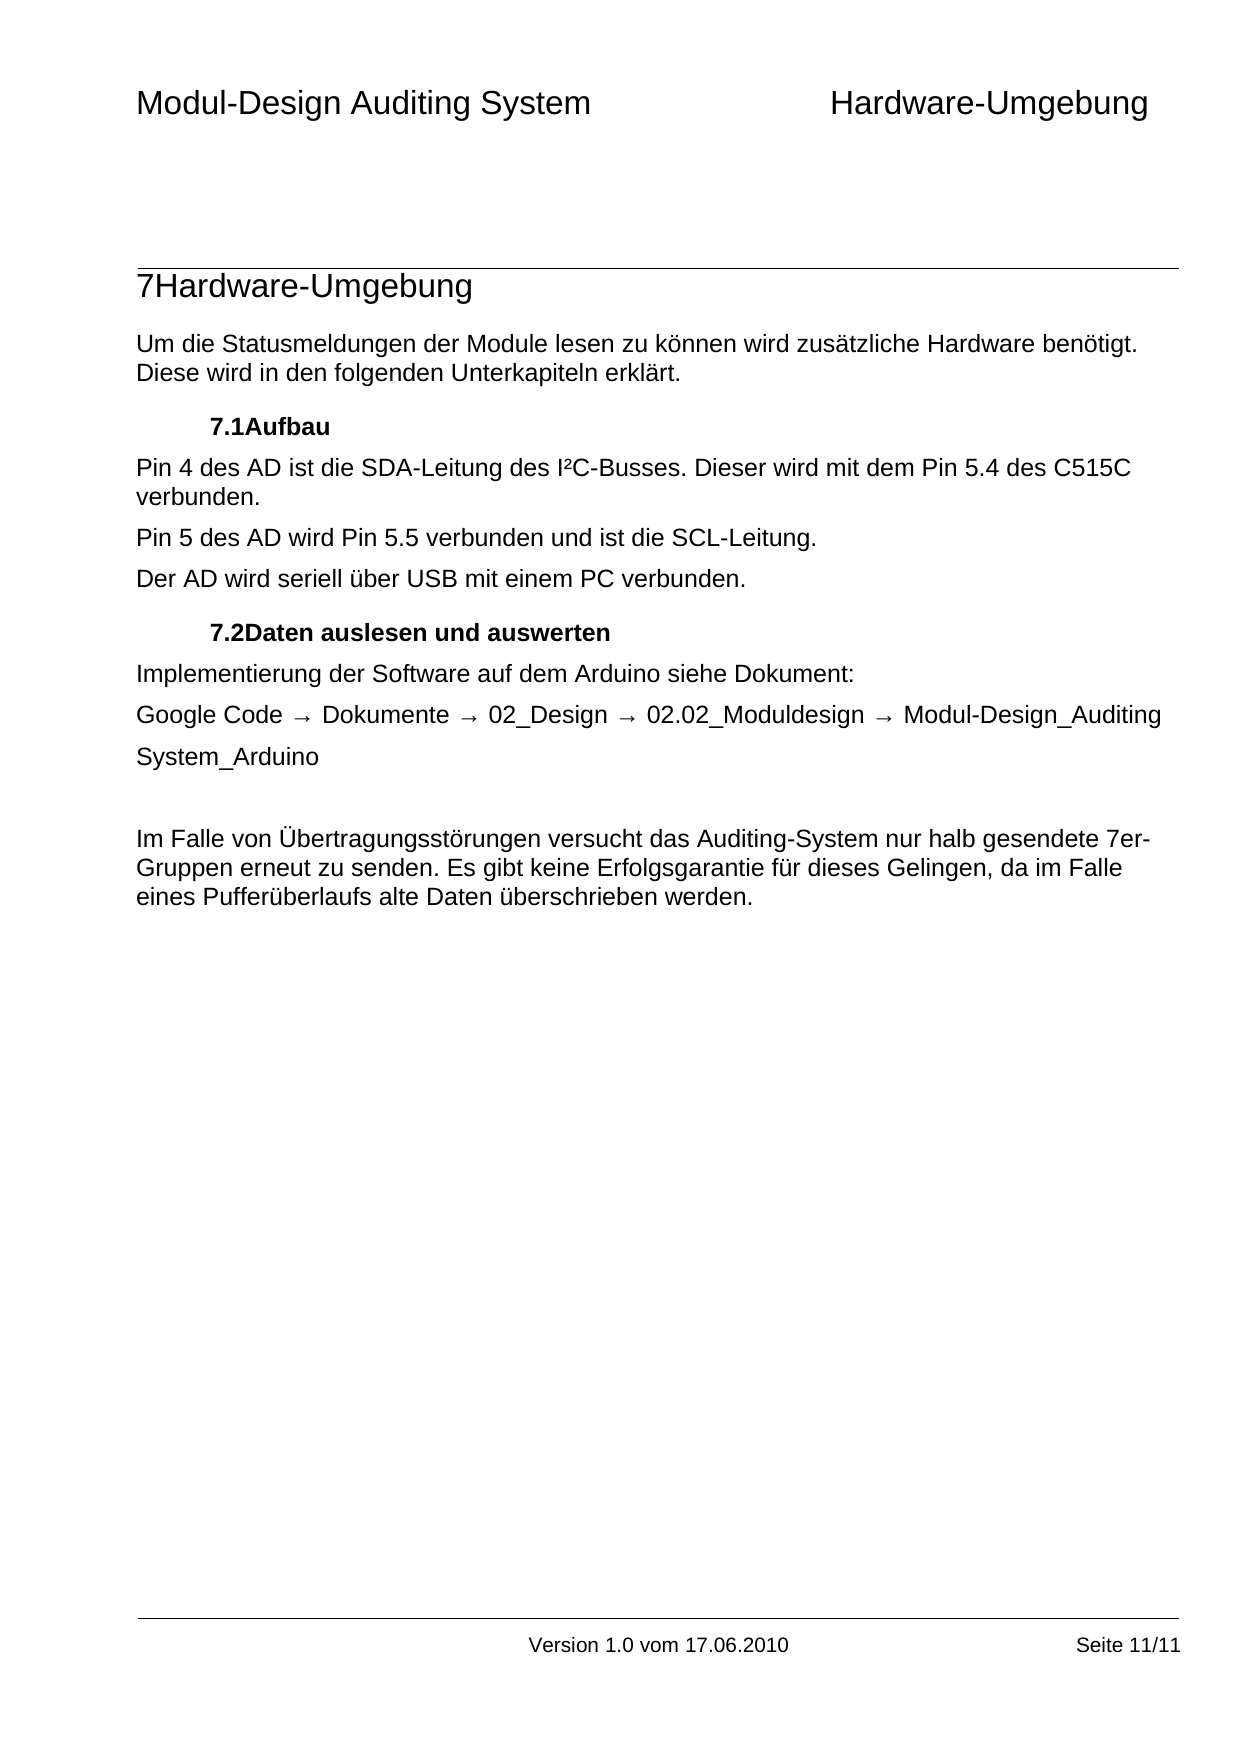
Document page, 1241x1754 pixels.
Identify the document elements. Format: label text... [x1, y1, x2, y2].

subtitle Hardware-Umgebung [136, 289, 375, 304]
subtitle Aufbau [209, 412, 1181, 441]
subtitle Hardware-Umgebung [466, 289, 1181, 304]
text Google Code → Dokumente → 02_Design → 02.02_Moduldesign → Modul-Design_Auditing [136, 701, 1181, 729]
text System_Arduino [136, 742, 1181, 771]
text Der AD wird seriell über USB mit einem PC verbunden. [136, 564, 1181, 593]
text Um die Statusmeldungen der Module lesen zu können wird zusätzliche Hardware benötigt. Diese wird in den folgenden Unterkapiteln erklärt. [136, 329, 1181, 387]
text Pin 4 des AD ist die SDA-Leitung des I²C-Busses. Dieser wird mit dem Pin 5.4 des C515C verbunden. [136, 453, 1181, 511]
text Pin 5 des AD wird Pin 5.5 verbunden und ist die SCL-Leitung. [136, 523, 1181, 552]
text Im Falle von Übertragungsstörungen versucht das Auditing-System nur halb gesendete 7er-Gruppen erneut zu senden. Es gibt keine Erfolgsgarantie für dieses Gelingen, da im Falle eines Pufferüberlaufs alte Daten überschrieben werden. [136, 824, 1181, 911]
subtitle Daten auslesen und auswerten [209, 618, 1181, 647]
text Implementierung der Software auf dem Arduino siehe Dokument: [136, 659, 1181, 688]
subtitle Hardware-Umgebung [374, 289, 467, 304]
